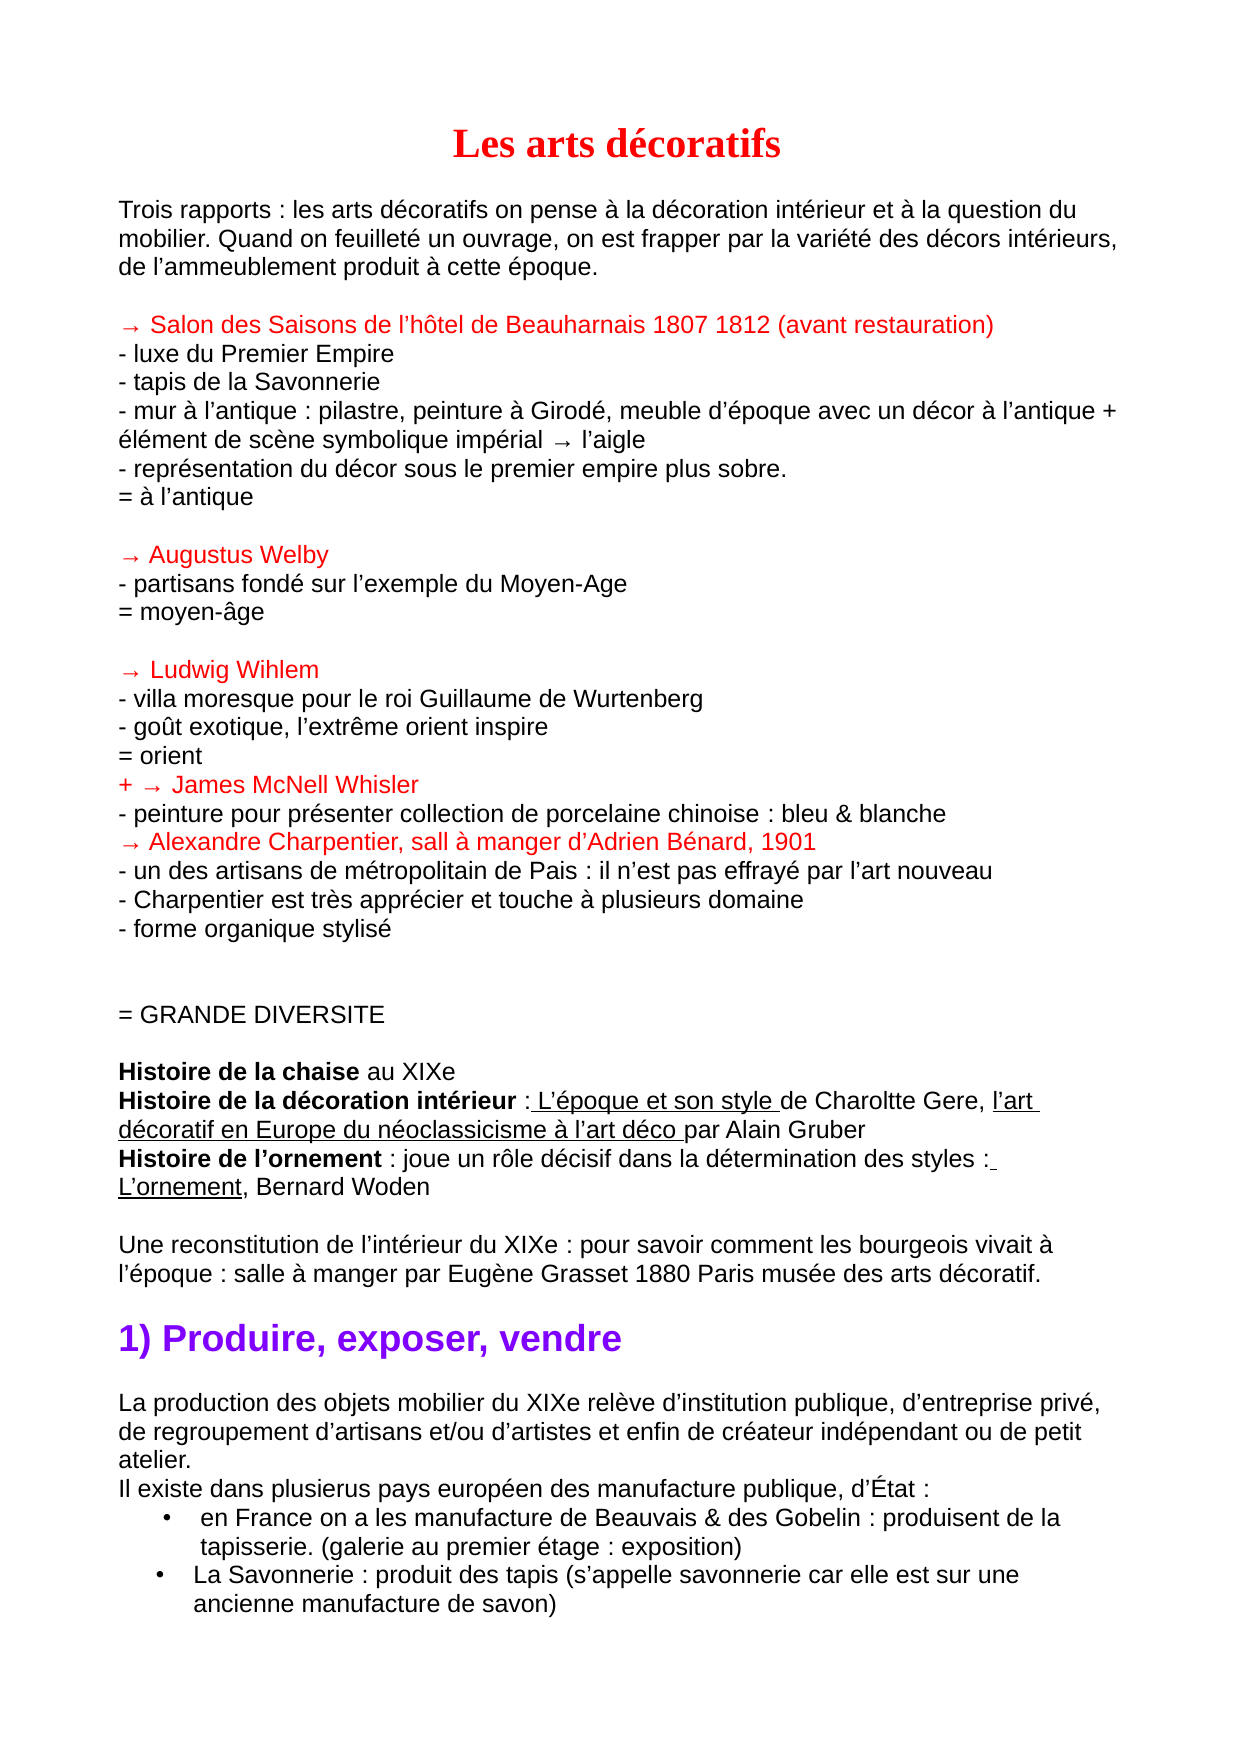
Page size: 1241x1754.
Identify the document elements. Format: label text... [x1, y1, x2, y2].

text Histoire de la décoration intérieur : L’époque et son style de Charoltte Gere, l’art décoratif en Europe du néoclassicisme à l’art déco par Alain Gruber [118, 1086, 1122, 1143]
text Histoire de l’ornement : joue un rôle décisif dans la détermination des styles : L’ornement, Bernard Woden [118, 1143, 1122, 1201]
text = GRANDE DIVERSITE [118, 1000, 1122, 1028]
text 1) Produire, exposer, vendre [118, 1316, 1122, 1359]
list La Savonnerie : produit des tapis (s’appelle savonnerie car elle est sur une ancienne manufacture de savon) [156, 1561, 1122, 1618]
text - luxe du Premier Empire [118, 338, 1122, 367]
text = orient [118, 741, 1122, 770]
text - goût exotique, l’extrême orient inspire [118, 712, 1122, 741]
text - forme organique stylisé [118, 913, 1122, 942]
text - tapis de la Savonnerie [118, 367, 1122, 396]
text - partisans fondé sur l’exemple du Moyen-Age [118, 568, 1122, 597]
text → Ludwig Wihlem [118, 655, 1122, 683]
text La production des objets mobilier du XIXe relève d’institution publique, d’entreprise privé, de regroupement d’artisans et/ou d’artistes et enfin de créateur indépendant ou de petit atelier. [118, 1388, 1122, 1474]
text - peinture pour présenter collection de porcelaine chinoise : bleu & blanche [118, 798, 1122, 827]
text Une reconstitution de l’intérieur du XIXe : pour savoir comment les bourgeois vivait à l’époque : salle à manger par Eugène Grasset 1880 Paris musée des arts décoratif. [118, 1230, 1122, 1287]
text - mur à l’antique : pilastre, peinture à Girodé, meuble d’époque avec un décor à l’antique + élément de scène symbolique impérial → l’aigle [118, 396, 1122, 453]
text + → James McNell Whisler [118, 770, 1122, 798]
text - un des artisans de métropolitain de Pais : il n’est pas effrayé par l’art nouveau [118, 856, 1122, 885]
text - représentation du décor sous le premier empire plus sobre. [118, 453, 1122, 482]
text → Augustus Welby [118, 540, 1122, 568]
text Trois rapports : les arts décoratifs on pense à la décoration intérieur et à la question du mobilier. Quand on feuilleté un ouvrage, on est frapper par la variété des décors intérieurs, de l’ammeublement produit à cette époque. [118, 195, 1122, 281]
text Histoire de la chaise au XIXe [118, 1057, 1122, 1086]
text - villa moresque pour le roi Guillaume de Wurtenberg [118, 683, 1122, 712]
text Il existe dans plusierus pays européen des manufacture publique, d’État : [118, 1474, 1122, 1503]
text Les arts décoratifs [118, 118, 1122, 166]
text → Salon des Saisons de l’hôtel de Beauharnais 1807 1812 (avant restauration) [118, 310, 1122, 338]
list en France on a les manufacture de Beauvais & des Gobelin : produisent de la tapisserie. (galerie au premier étage : exposition) [163, 1503, 1122, 1561]
text - Charpentier est très apprécier et touche à plusieurs domaine [118, 885, 1122, 913]
text = moyen-âge [118, 597, 1122, 626]
text = à l’antique [118, 482, 1122, 511]
text → Alexandre Charpentier, sall à manger d’Adrien Bénard, 1901 [118, 827, 1122, 856]
